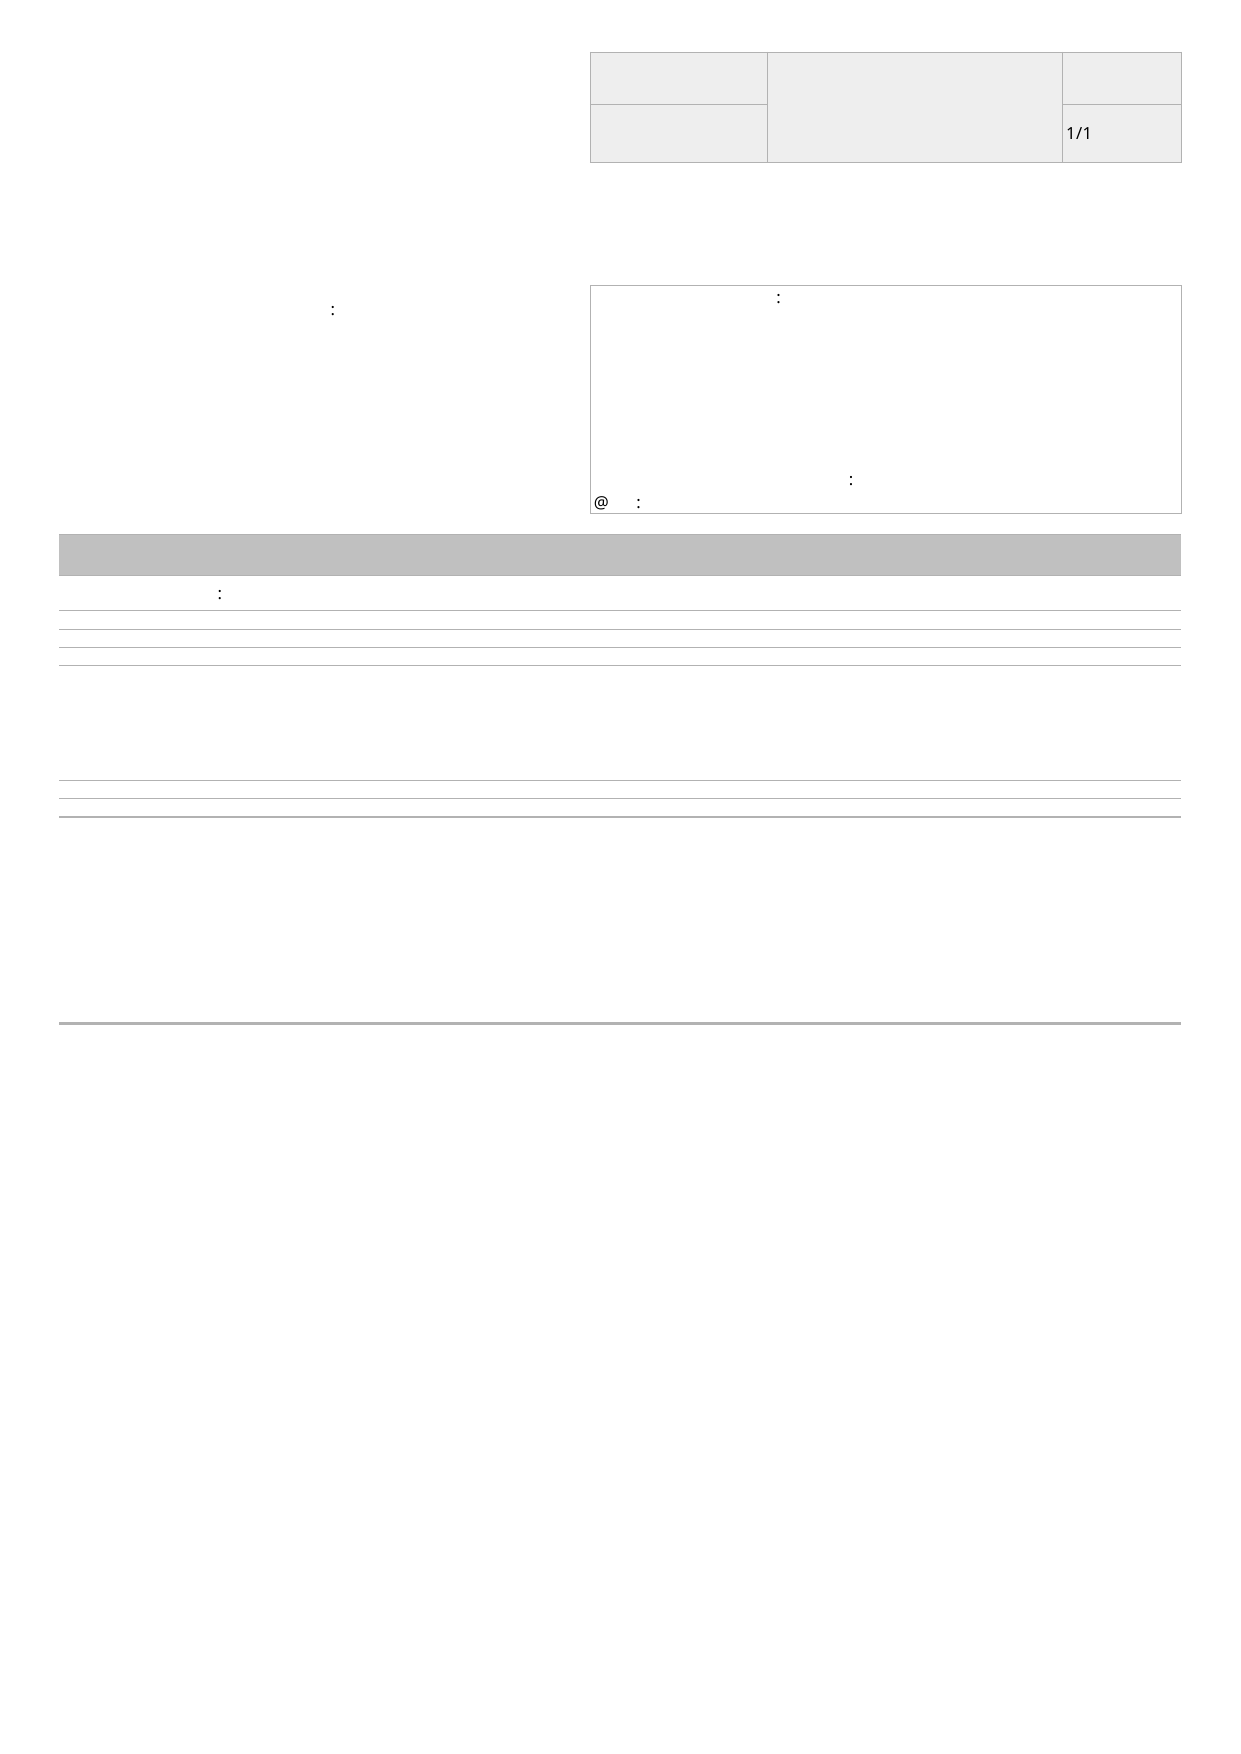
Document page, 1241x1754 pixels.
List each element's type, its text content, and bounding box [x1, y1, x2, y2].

table_cell <for each="nl in line.name.split('\n')"> <nl.upper().replace('(NO DESC)','')> </for> <if test="check_installed_module('partner_product_additional_description')"> <if test="line.picking_id.partner_product_additional_description_id"> <line.picking_id.partner_product_additional_description_id.name> </if> </if> [295, 666, 862, 780]
table_header [939, 535, 1022, 575]
table_cell <for each="line in o.move_lines"> [59, 611, 1181, 628]
table_cell <for each="nl in line.name.split('\n')"> <nl> </for> <if test="check_installed_module('partner_product_additional_description')"> <if test="line.picking_id.partner_product_additional_description_id"> <line.picking_id.partner_product_additional_description_id.name> </if> </if> [295, 818, 939, 1022]
table_header [862, 535, 939, 575]
table_header <translate(u'description')> [295, 535, 862, 575]
table_cell [939, 818, 1022, 1022]
table_cell [862, 666, 939, 780]
table_cell <if test="line.product_id"> </if> [939, 666, 1022, 780]
table_cell <get_product_code(line, True)> [59, 666, 295, 780]
table_cell <if test="not line.product_id.product_tmpl_id.attribute_line_ids"> [59, 799, 1181, 816]
table_cell <get_label(o,'sale_id')>: <o.sale_id and o.sale_id.name or ''><o.sale_id.client_order_ref and (' Ref. ' + o.sale_id.client_order_ref) or ''> [59, 576, 1181, 610]
table_cell <formatLang(line.product_uom_qty,digits=3)> [1022, 666, 1181, 780]
table_cell <if test="line.product_id.product_tmpl_id.attribute_line_ids"> [59, 648, 1181, 665]
table_cell <line.product_id and line.product_id.code or ''> [59, 818, 295, 1022]
table_header <translate(u'q.ty')> [1022, 535, 1181, 575]
table_cell </if> [59, 781, 1181, 798]
table_header <translate(u'code')> [59, 535, 295, 575]
table_cell <line.product_uom and line.product_uom.name> <formatLang(line.product_uom_qty,digits=3)> [1022, 818, 1181, 1022]
table_cell <if test="(check_installed_module('product_package') and not line.product_id.is_pack or True) and not line.product_id.service_type in ['other', 'transport', 'contribution', 'discount']"> [59, 630, 1181, 647]
